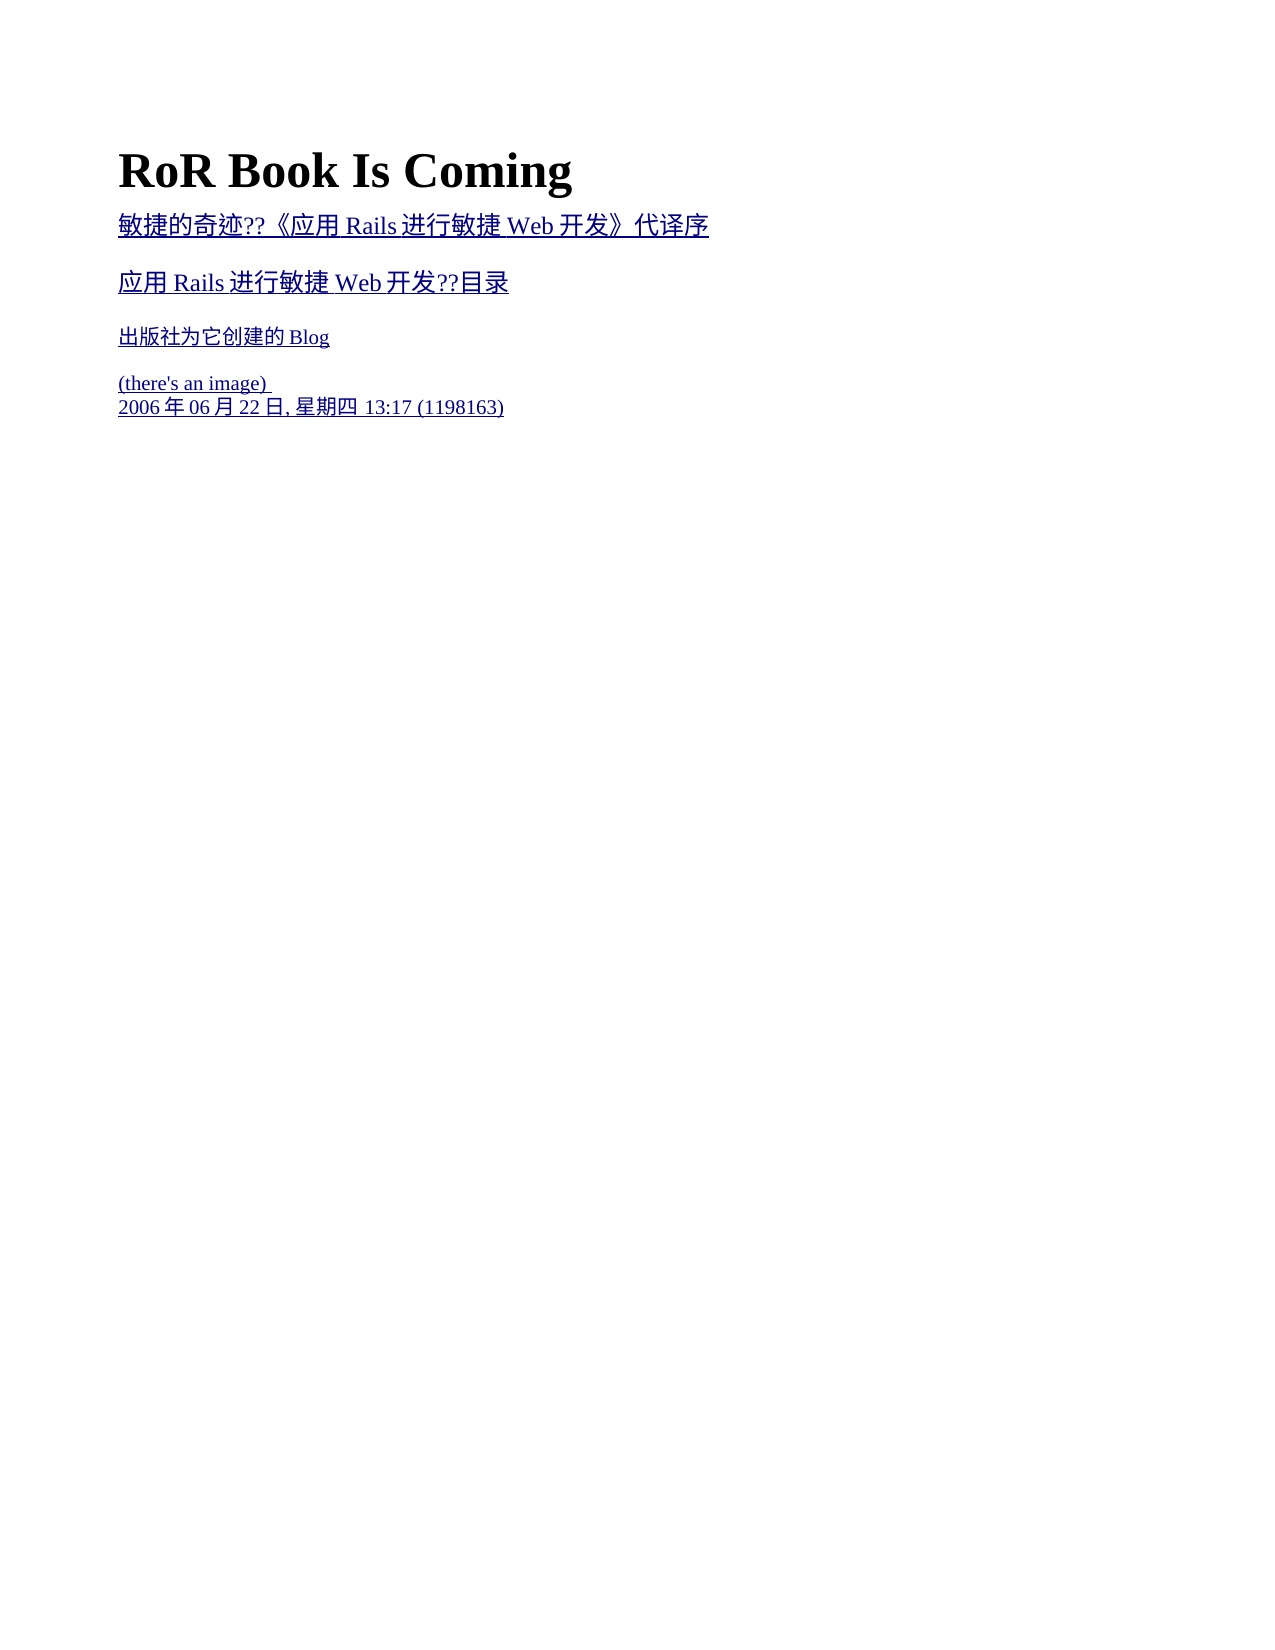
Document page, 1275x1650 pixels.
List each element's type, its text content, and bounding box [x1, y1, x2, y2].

text 敏捷的奇迹??《应用Rails进行敏捷Web开发》代译序 应用Rails进行敏捷Web开发??目录 出版社为它创建的Blog (there's an image) [118, 211, 1157, 395]
subtitle RoR Book Is Coming [118, 143, 1157, 198]
text 2006年06月22日, 星期四 13:17 (1198163) [118, 395, 1157, 419]
